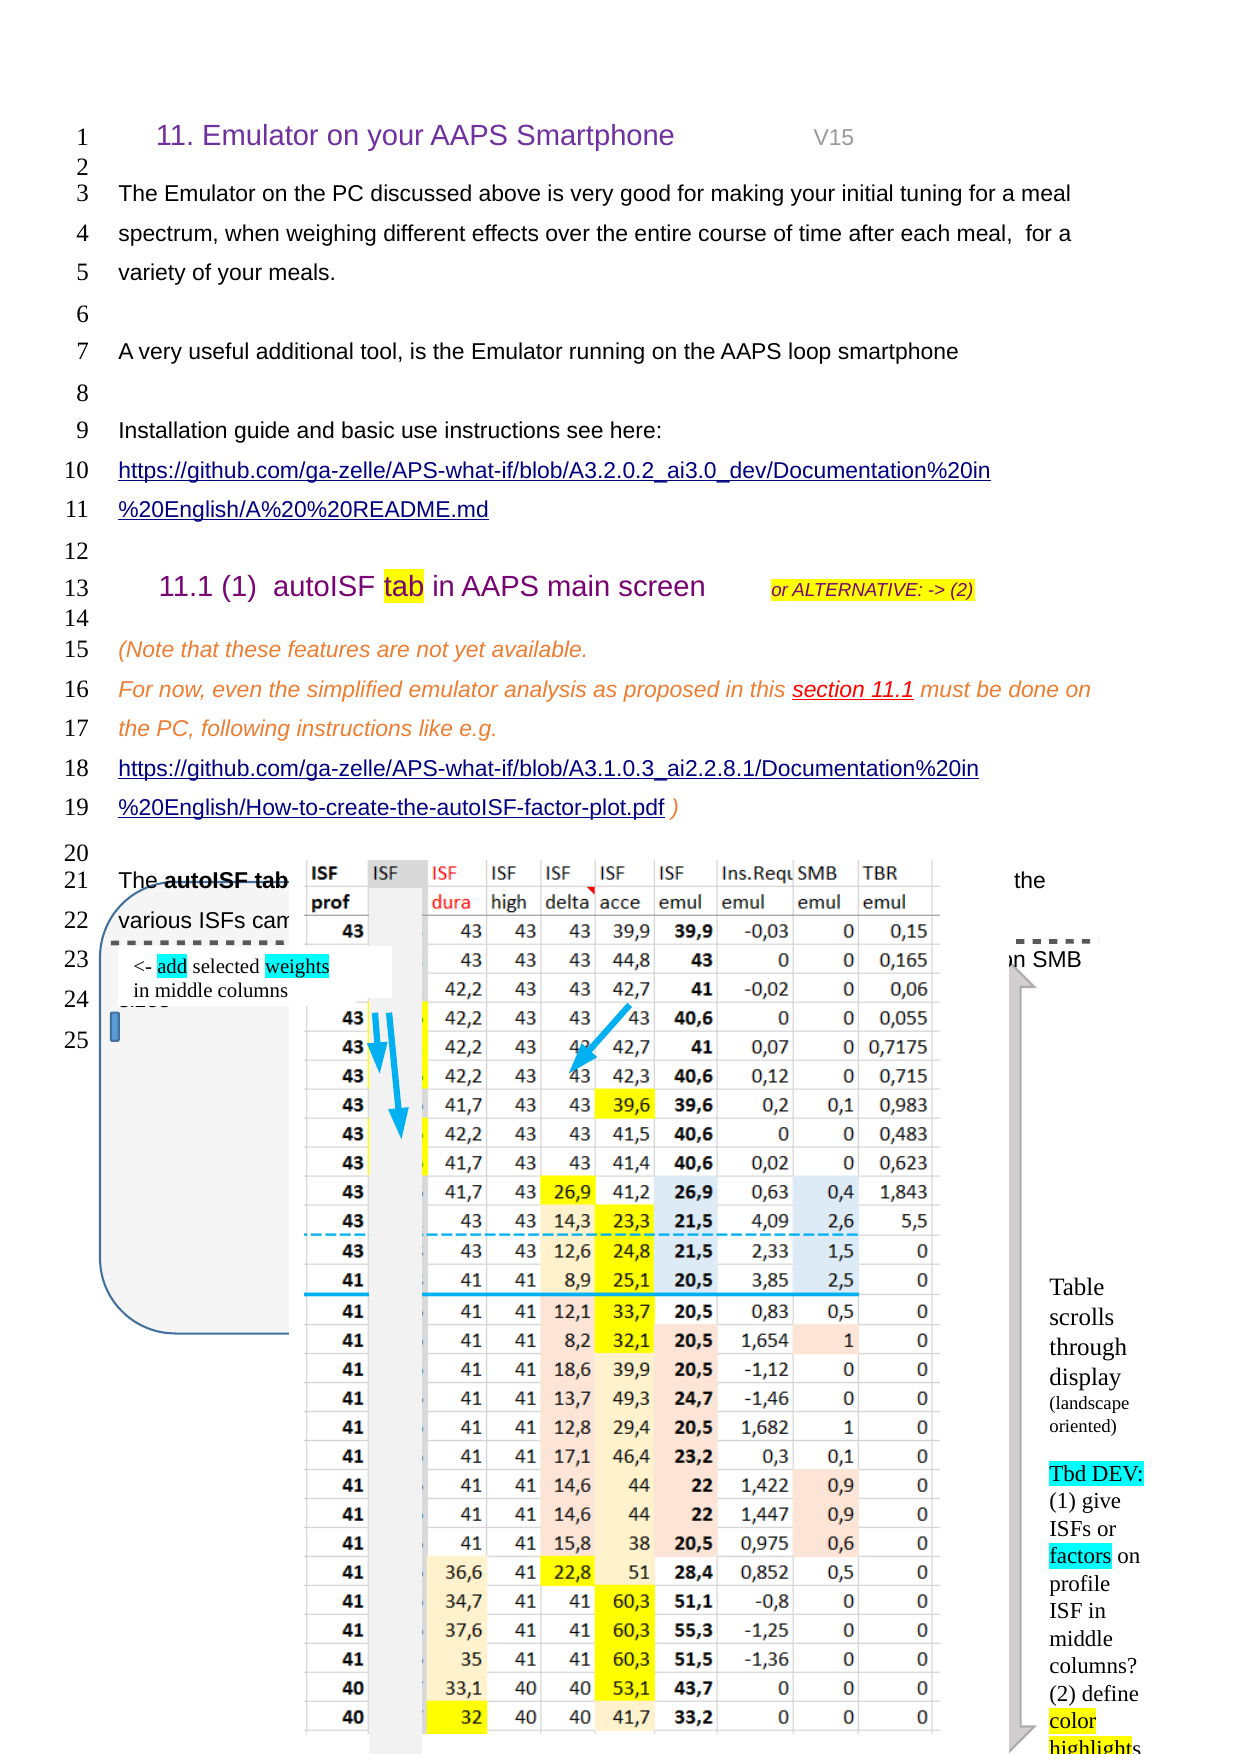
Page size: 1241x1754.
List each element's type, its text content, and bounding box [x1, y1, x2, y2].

text AAPS phone display [356, 954, 377, 982]
text For now, even the simplified emulator analysis as proposed in this section 11.1 must be done on the PC, following instructions like e.g. https://github.com/ga-zelle/APS-what-if/blob/A3.1.0.3_ai2.2.8.1/Documentation%20in%20English/How-to-create-the-autoISF-factor-plot.pdf ) [118, 676, 1122, 821]
text Installation guide and basic use instructions see here: https://github.com/ga-zelle/APS-what-if/blob/A3.2.0.2_ai3.0_dev/Documentation%20in%20English/A%20%20README.md [118, 417, 1122, 523]
text (Note that these features are not yet available. [118, 636, 1122, 663]
text A very useful additional tool, is the Emulator running on the AAPS loop smartphone [118, 338, 1122, 365]
text The autoISF tab in the AAPS main screen gives access for the past 3-4 hours, of how the various ISFs came into effect. [1009, 867, 1122, 933]
text <- add selected weights [133, 954, 341, 978]
text The autoISF tab in the AAPS main screen gives access for the past 3-4 hours, of how the various ISFs came into effect. [118, 867, 289, 905]
text The Emulator on the PC discussed above is very good for making your initial tuning for a meal spectrum, when weighing different effects over the entire course of time after each meal, for a variety of your meals. [118, 180, 1122, 286]
text Hence the table gives clues about which of the weights to modify for any desired effect on SMB sizes add ISF bg; delta and/or pp [1009, 946, 1122, 1012]
text Hence the table gives clues about which of the weights to modify for any desired effect on SMB sizes add ISF bg; delta and/or pp [118, 946, 392, 1006]
text in middle columns [133, 978, 341, 998]
text 11.1 (1) autoISF tab in AAPS main screen or ALTERNATIVE: -> (2) [118, 569, 1122, 603]
text 11. Emulator on your AAPS Smartphone V15 [156, 118, 1122, 152]
